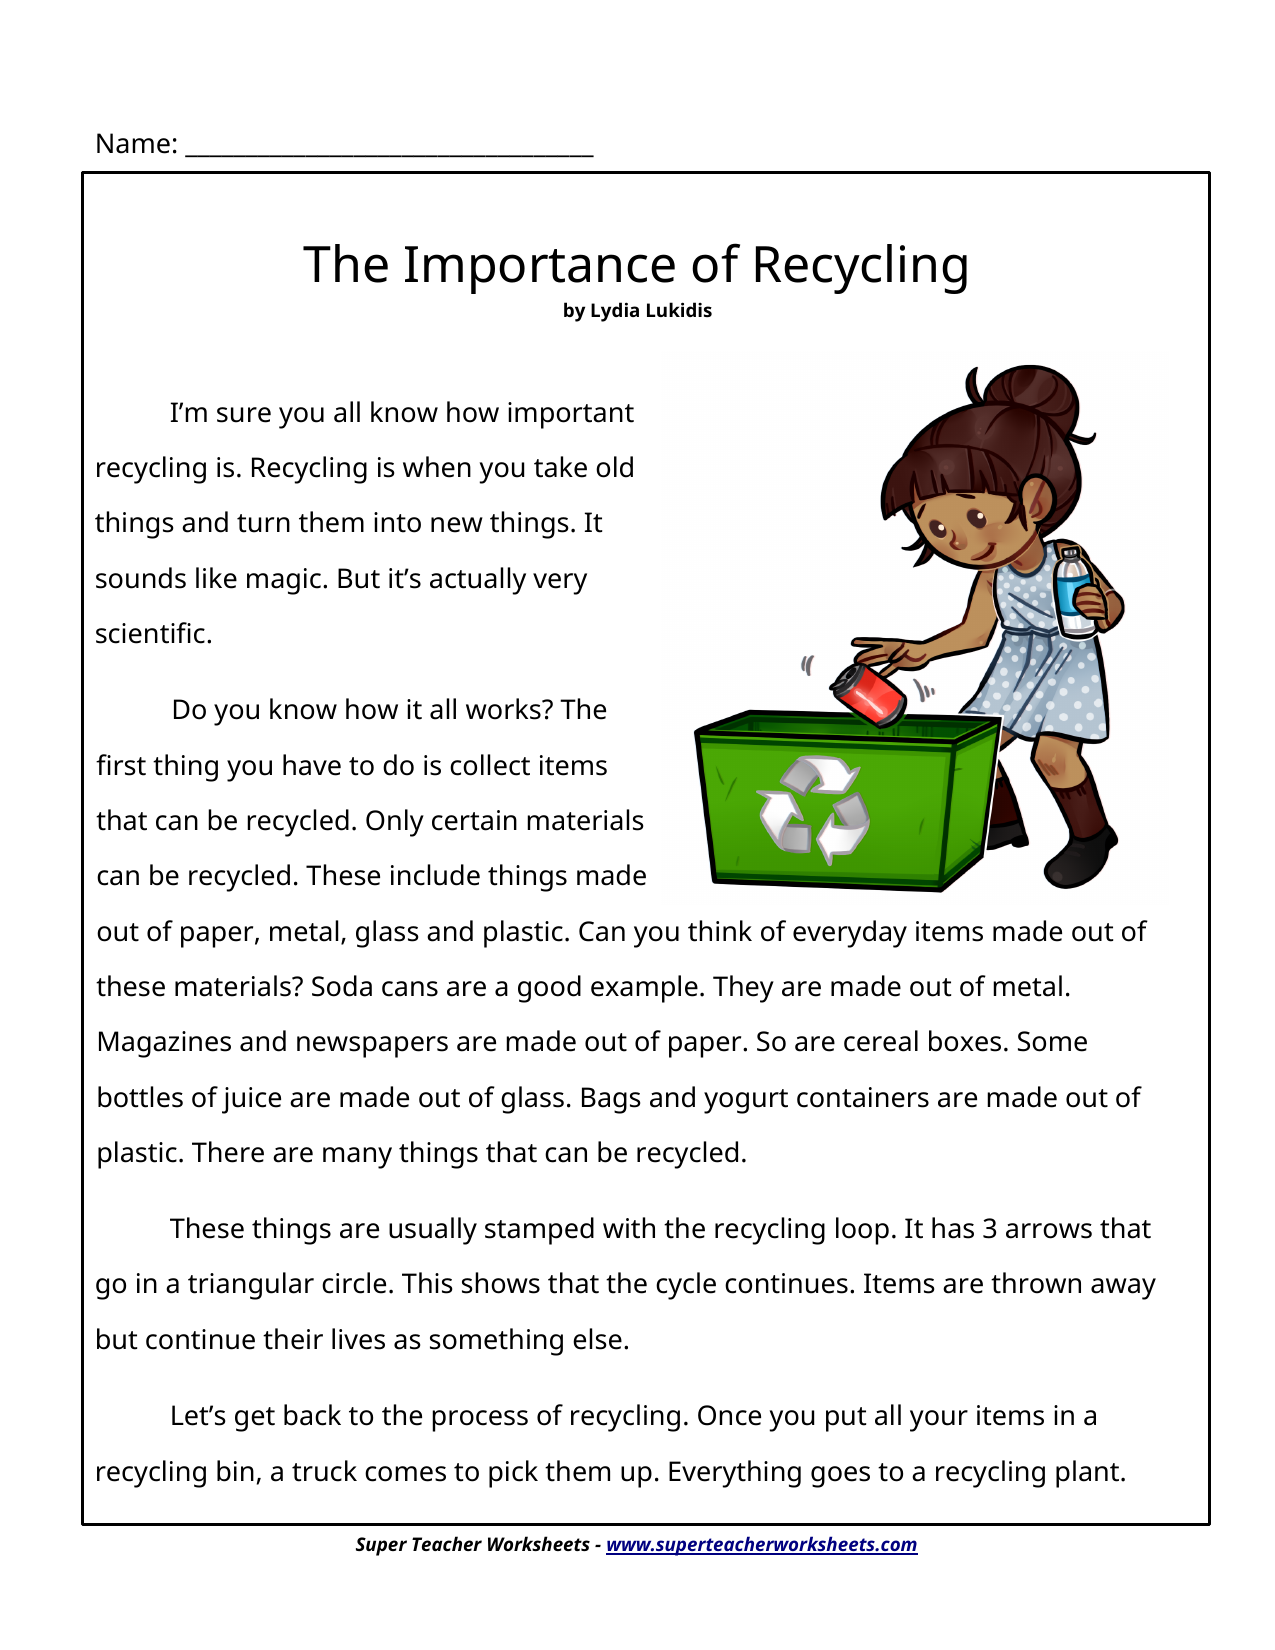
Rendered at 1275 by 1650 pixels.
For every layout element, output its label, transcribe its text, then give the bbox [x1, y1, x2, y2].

text These things are usually stamped with the recycling loop. It has 3 arrows that go in a triangular circle. This shows that the cycle continues. Items are thrown away but continue their lives as something else. [94, 1210, 1181, 1357]
text Do you know how it all works? The first thing you have to do is collect items that can be recycled. Only certain materials can be recycled. These include things made out of paper, metal, glass and plastic. Can you think of everyday items made out of these materials? Soda cans are a good example. They are made out of metal. Magazines and newspapers are made out of paper. So are cereal boxes. Some bottles of juice are made out of glass. Bags and yogurt containers are made out of plastic. There are many things that can be recycled. [96, 691, 1181, 1170]
picture [661, 351, 1169, 905]
text The Importance of Recycling [94, 229, 1181, 297]
text Name: __________________________________ [94, 124, 1181, 161]
text Let’s get back to the process of recycling. Once you put all your items in a recycling bin, a truck comes to pick them up. Everything goes to a recycling plant. [94, 1397, 1181, 1489]
text I’m sure you all know how important recycling is. Recycling is when you take old things and turn them into new things. It sounds like magic. But it’s actually very scientific. [94, 393, 661, 651]
text by Lydia Lukidis [94, 297, 1181, 323]
